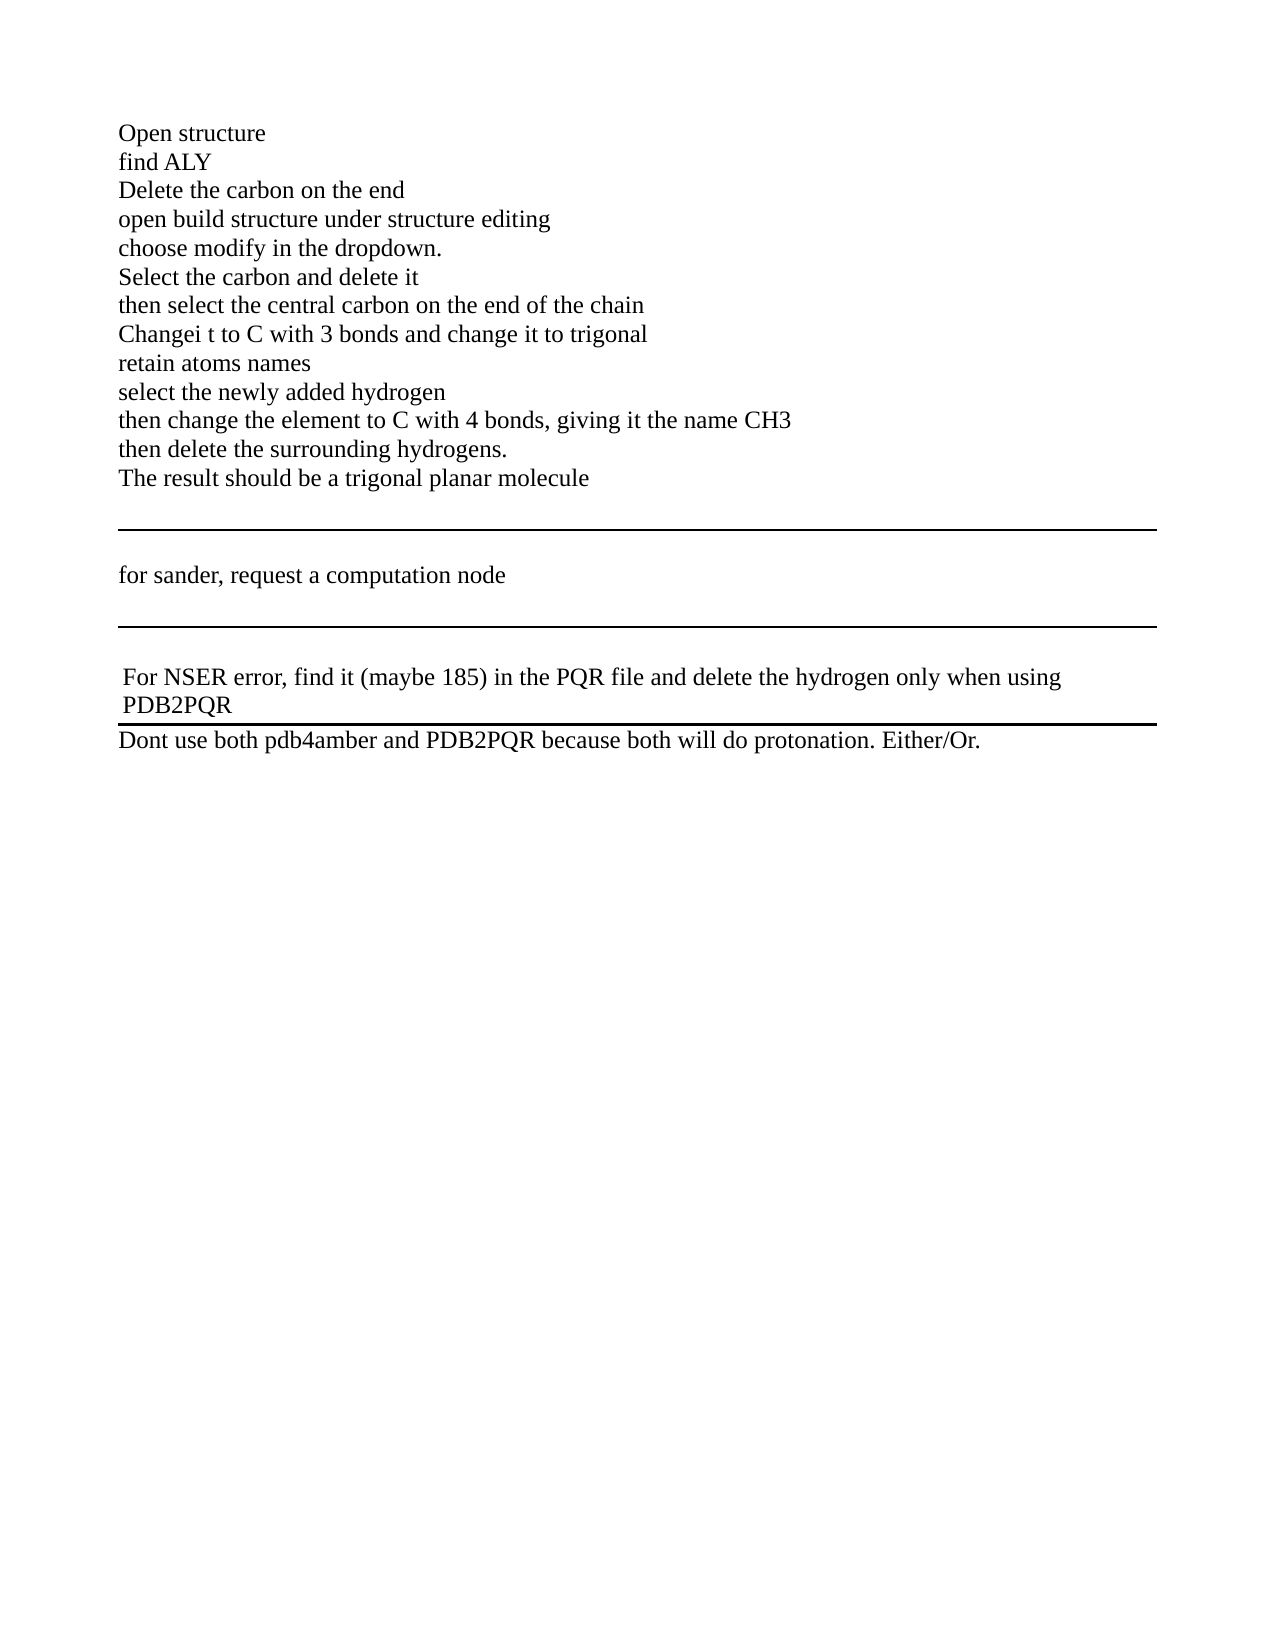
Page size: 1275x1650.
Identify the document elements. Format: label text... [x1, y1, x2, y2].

text choose modify in the dropdown. [118, 233, 1157, 262]
text For NSER error, find it (maybe 185) in the PQR file and delete the hydrogen only when using PDB2PQR [118, 657, 1157, 723]
text find ALY [118, 147, 1157, 176]
text Open structure [118, 118, 1157, 147]
text then select the central carbon on the end of the chain [118, 291, 1157, 319]
text for sander, request a computation node [118, 560, 1157, 589]
text Delete the carbon on the end [118, 176, 1157, 204]
text select the newly added hydrogen [118, 377, 1157, 406]
text open build structure under structure editing [118, 204, 1157, 233]
text then delete the surrounding hydrogens. [118, 434, 1157, 463]
text Dont use both pdb4amber and PDB2PQR because both will do protonation. Either/Or. [118, 726, 1157, 754]
text The result should be a trigonal planar molecule [118, 463, 1157, 492]
text Changei t to C with 3 bonds and change it to trigonal [118, 319, 1157, 348]
text then change the element to C with 4 bonds, giving it the name CH3 [118, 406, 1157, 434]
text Select the carbon and delete it [118, 262, 1157, 291]
text retain atoms names [118, 348, 1157, 377]
